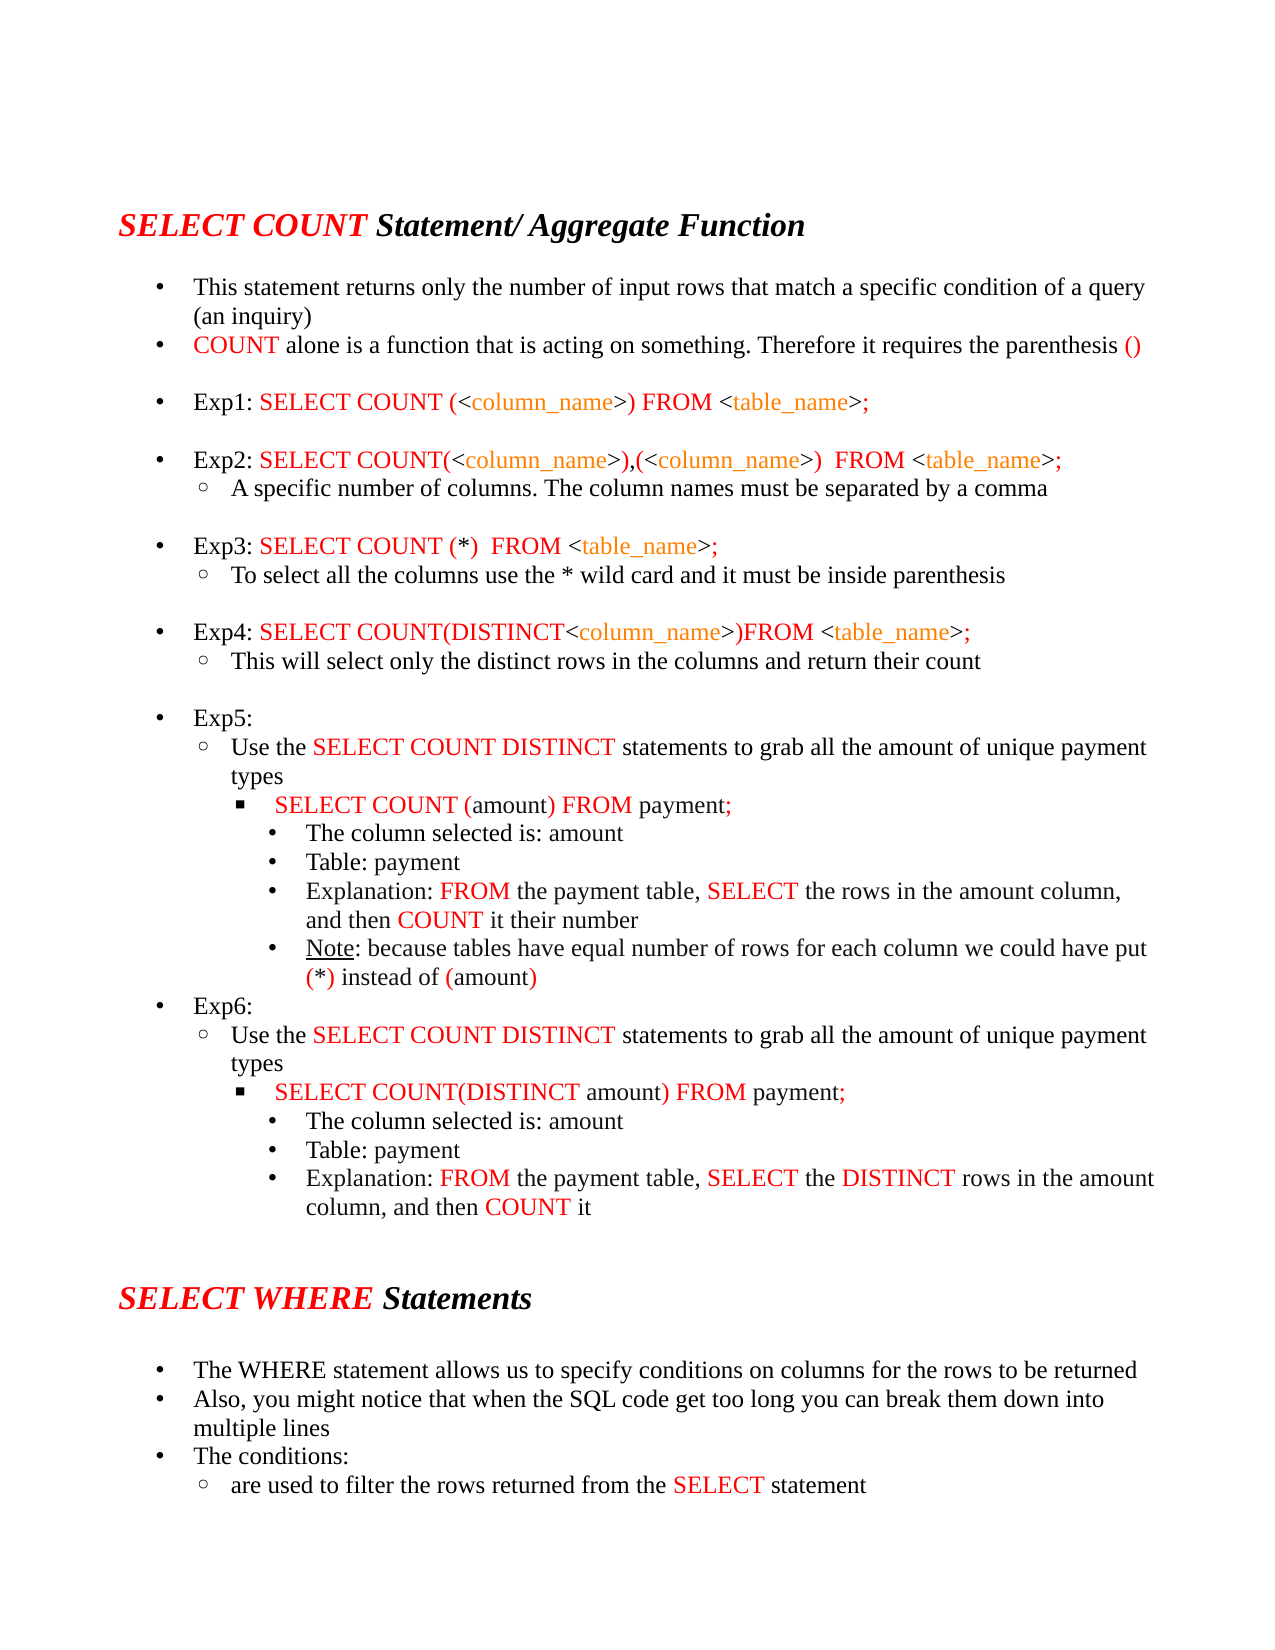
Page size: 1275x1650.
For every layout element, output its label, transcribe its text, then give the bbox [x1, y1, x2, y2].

list This will select only the distinct rows in the columns and return their count [193, 646, 1157, 675]
list The column selected is: amount [268, 818, 1157, 847]
list Exp1: SELECT COUNT (<column_name>) FROM <table_name>; [156, 387, 1157, 416]
list are used to filter the rows returned from the SELECT statement [193, 1470, 1157, 1499]
list A specific number of columns. The column names must be separated by a comma [193, 473, 1157, 502]
list Exp3: SELECT COUNT (*) FROM <table_name>; [156, 531, 1157, 560]
list Exp2: SELECT COUNT(<column_name>),(<column_name>) FROM <table_name>; [156, 445, 1157, 473]
text SELECT WHERE Statements [118, 1278, 1157, 1317]
list The conditions: [156, 1441, 1157, 1470]
list To select all the columns use the * wild card and it must be inside parenthesis [193, 560, 1157, 588]
text SELECT COUNT Statement/ Aggregate Function [118, 205, 1157, 243]
list SELECT COUNT (amount) FROM payment; [231, 790, 1157, 818]
list Explanation: FROM the payment table, SELECT the rows in the amount column, and then COUNT it their number [268, 876, 1157, 933]
list Note: because tables have equal number of rows for each column we could have put (*) instead of (amount) [268, 933, 1157, 991]
list Exp5: [156, 703, 1157, 732]
list Use the SELECT COUNT DISTINCT statements to grab all the amount of unique payment types [193, 732, 1157, 790]
list Use the SELECT COUNT DISTINCT statements to grab all the amount of unique payment types [193, 1020, 1157, 1077]
list Table: payment [268, 1135, 1157, 1163]
list The WHERE statement allows us to specify conditions on columns for the rows to be returned [156, 1355, 1157, 1384]
list Exp4: SELECT COUNT(DISTINCT<column_name>)FROM <table_name>; [156, 617, 1157, 646]
list SELECT COUNT(DISTINCT amount) FROM payment; [231, 1077, 1157, 1106]
list The column selected is: amount [268, 1106, 1157, 1135]
list Explanation: FROM the payment table, SELECT the DISTINCT rows in the amount column, and then COUNT it [268, 1163, 1157, 1221]
list Also, you might notice that when the SQL code get too long you can break them down into multiple lines [156, 1384, 1157, 1441]
list Exp6: [156, 991, 1157, 1020]
list Table: payment [268, 847, 1157, 876]
list COUNT alone is a function that is acting on something. Therefore it requires the parenthesis () [156, 330, 1157, 358]
list This statement returns only the number of input rows that match a specific condition of a query (an inquiry) [156, 272, 1157, 330]
